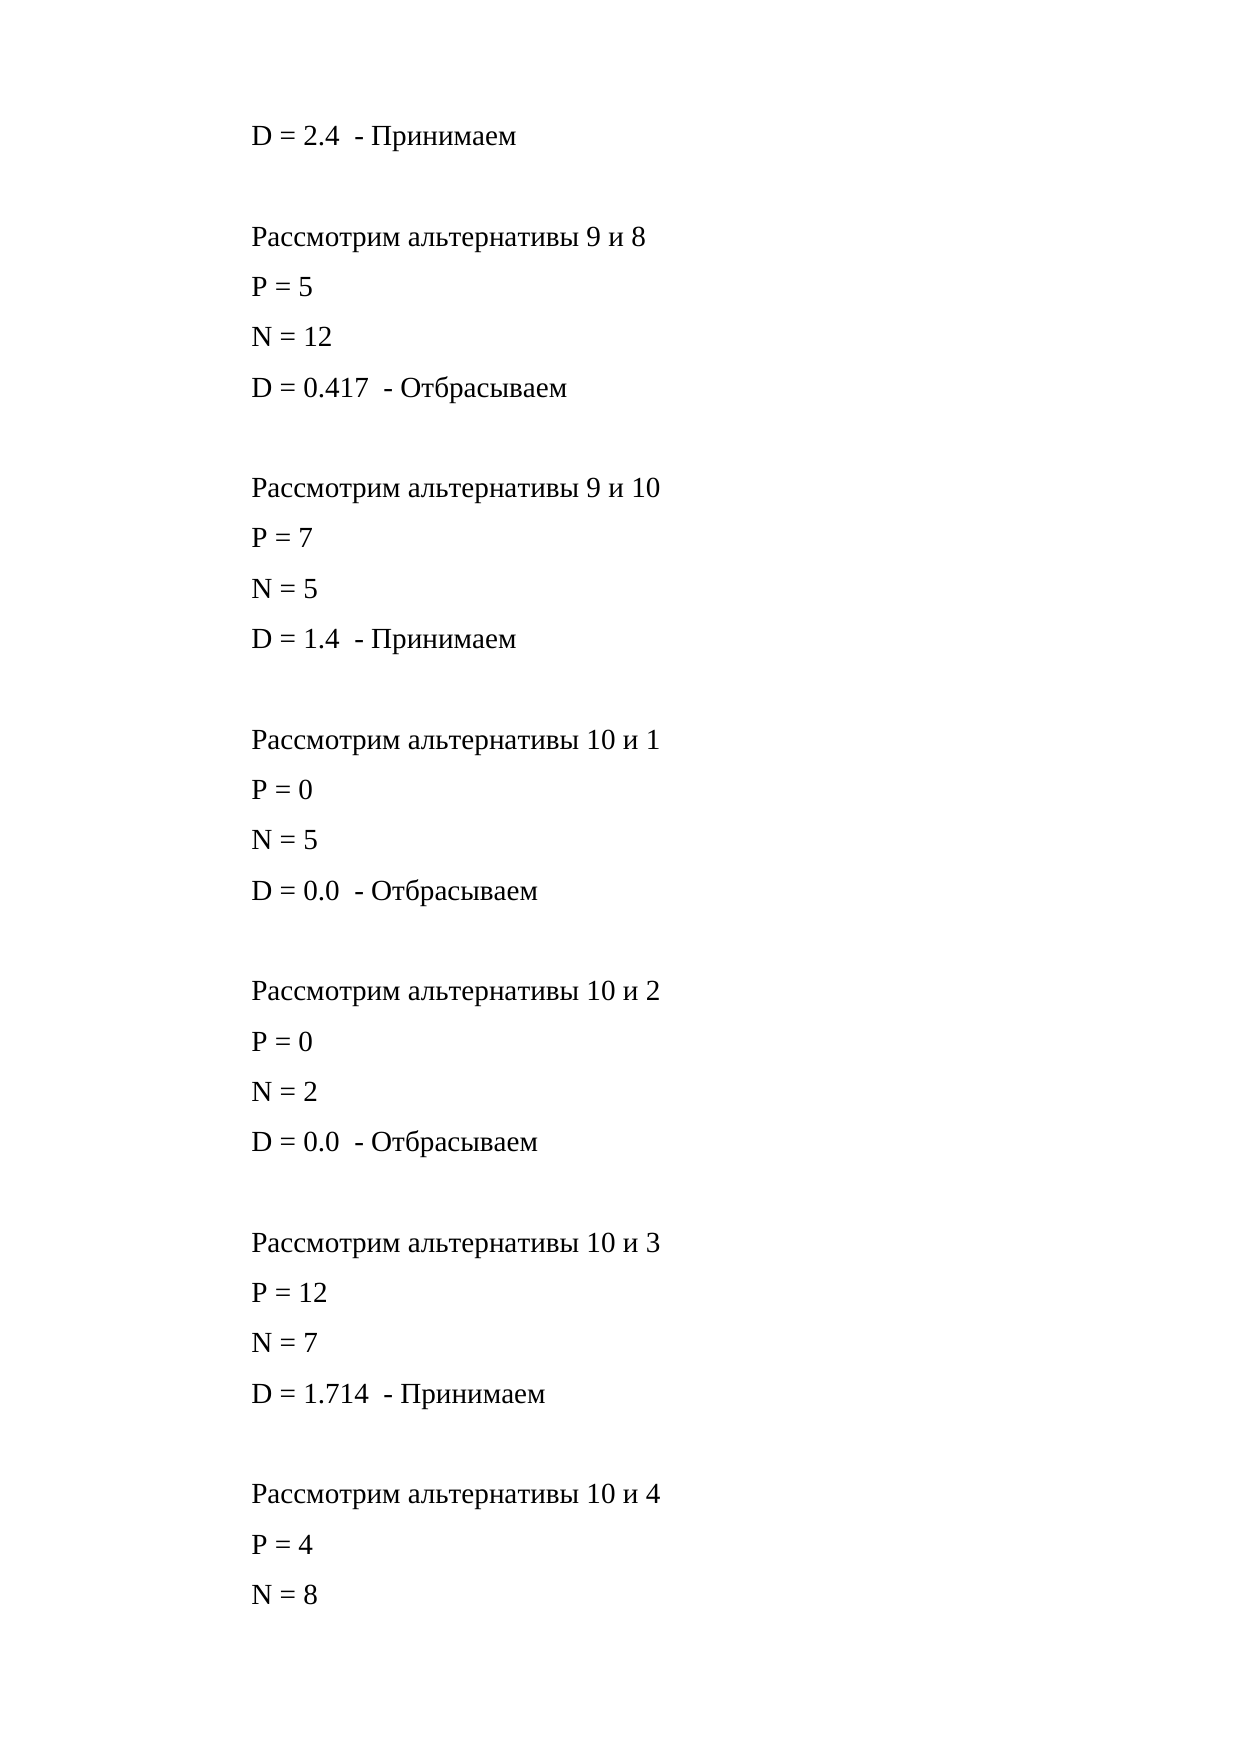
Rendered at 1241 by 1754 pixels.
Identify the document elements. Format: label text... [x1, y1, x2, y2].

text D = 0.0 - Отбрасываем [177, 873, 1181, 906]
text N = 7 [177, 1326, 1181, 1359]
text N = 8 [177, 1577, 1181, 1611]
text Рассмотрим альтернативы 9 и 8 [177, 219, 1181, 252]
text Рассмотрим альтернативы 9 и 10 [177, 470, 1181, 504]
text P = 0 [177, 772, 1181, 806]
text P = 12 [177, 1275, 1181, 1309]
text Рассмотрим альтернативы 10 и 1 [177, 722, 1181, 755]
text D = 2.4 - Принимаем [177, 118, 1181, 152]
text P = 7 [177, 521, 1181, 554]
text P = 0 [177, 1024, 1181, 1057]
text N = 5 [177, 571, 1181, 604]
text N = 12 [177, 319, 1181, 353]
text Рассмотрим альтернативы 10 и 2 [177, 973, 1181, 1007]
text D = 1.4 - Принимаем [177, 621, 1181, 655]
text Рассмотрим альтернативы 10 и 3 [177, 1225, 1181, 1258]
text P = 5 [177, 269, 1181, 303]
text P = 4 [177, 1527, 1181, 1560]
text N = 5 [177, 822, 1181, 856]
text D = 0.0 - Отбрасываем [177, 1124, 1181, 1158]
text D = 1.714 - Принимаем [177, 1376, 1181, 1409]
text N = 2 [177, 1074, 1181, 1108]
text Рассмотрим альтернативы 10 и 4 [177, 1477, 1181, 1510]
text D = 0.417 - Отбрасываем [177, 370, 1181, 403]
